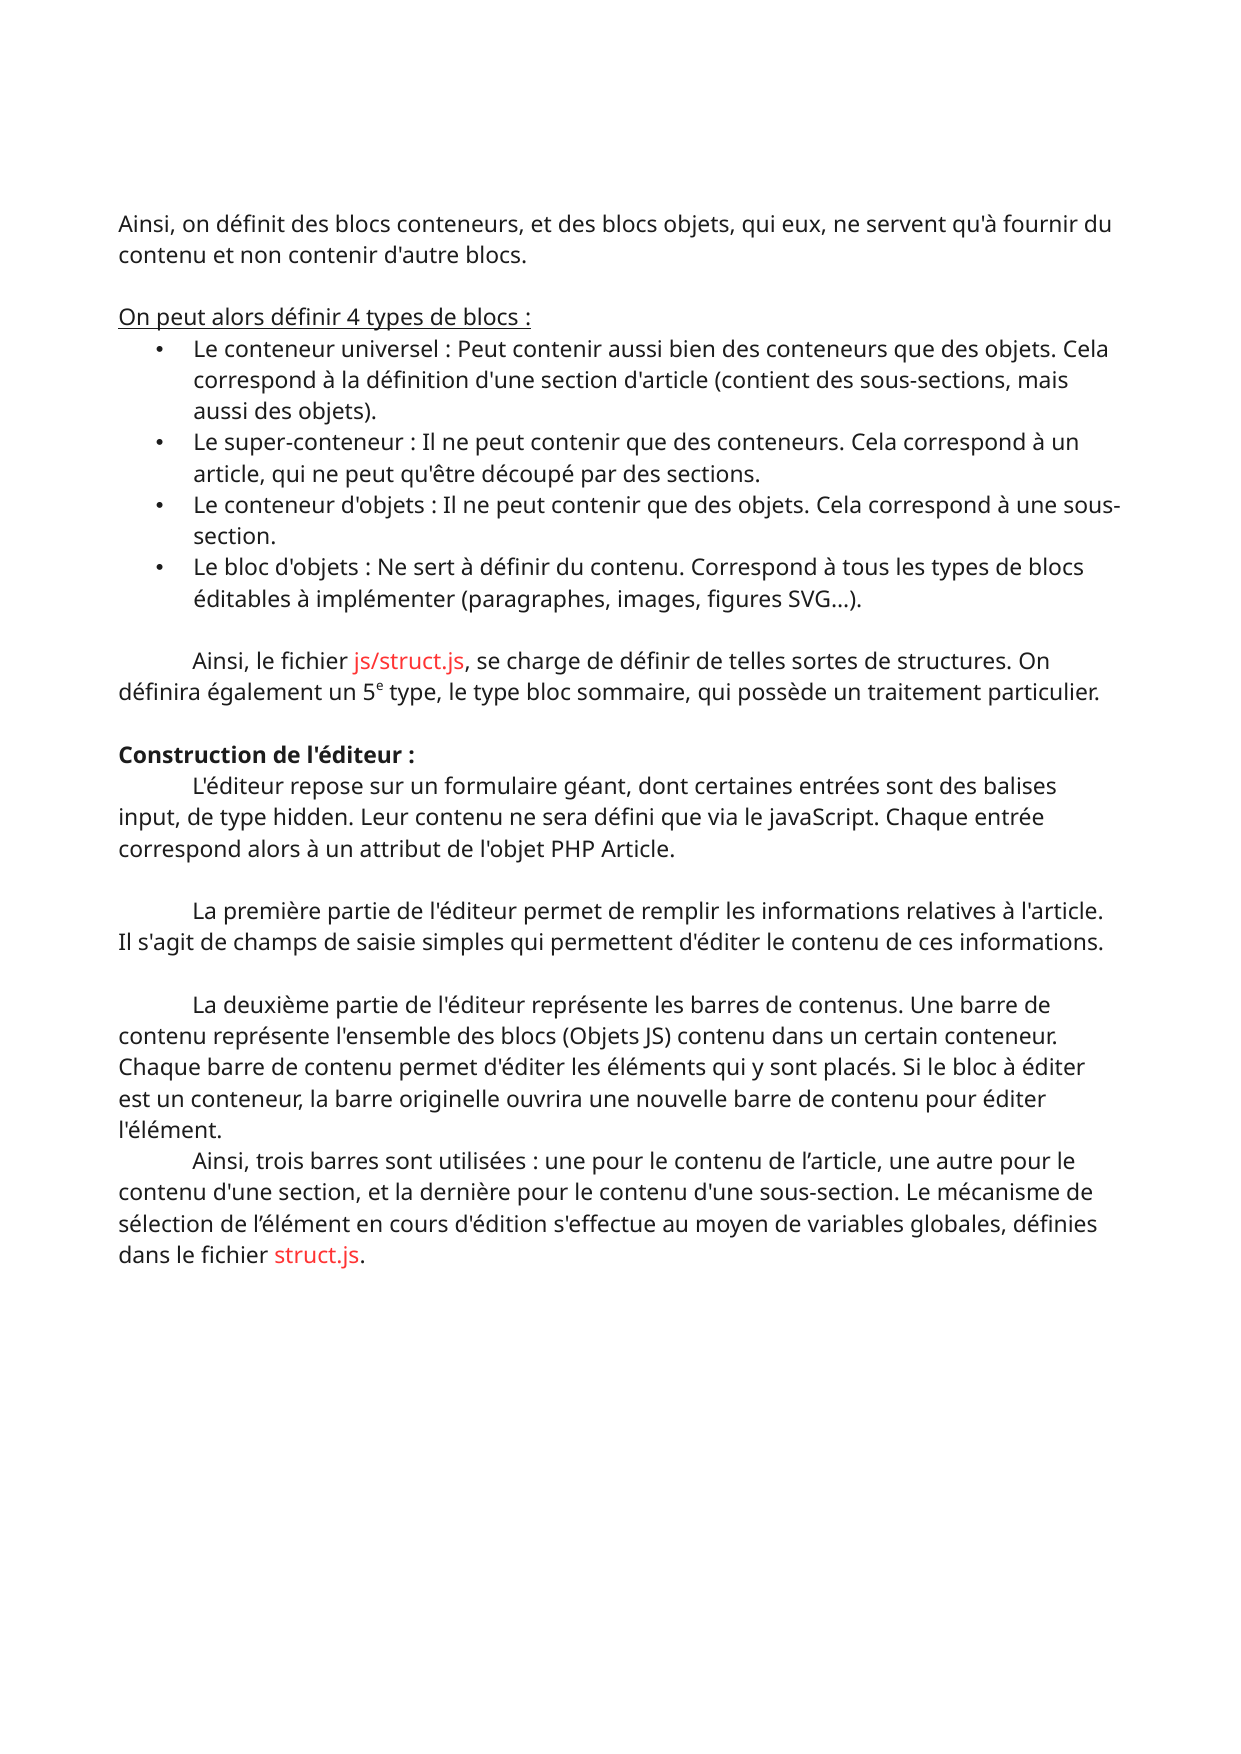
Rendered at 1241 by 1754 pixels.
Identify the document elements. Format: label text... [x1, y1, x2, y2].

text Construction de l'éditeur : [118, 739, 1122, 770]
text Ainsi, le fichier js/struct.js, se charge de définir de telles sortes de structures. On définira également un 5e type, le type bloc sommaire, qui possède un traitement particulier. [118, 645, 1122, 708]
list Le conteneur universel : Peut contenir aussi bien des conteneurs que des objets. Cela correspond à la définition d'une section d'article (contient des sous-sections, mais aussi des objets). [156, 333, 1122, 426]
list Le conteneur d'objets : Il ne peut contenir que des objets. Cela correspond à une sous-section. [156, 489, 1122, 551]
text L'éditeur repose sur un formulaire géant, dont certaines entrées sont des balises input, de type hidden. Leur contenu ne sera défini que via le javaScript. Chaque entrée correspond alors à un attribut de l'objet PHP Article. [118, 770, 1122, 864]
text On peut alors définir 4 types de blocs : [118, 301, 1122, 333]
list Le bloc d'objets : Ne sert à définir du contenu. Correspond à tous les types de blocs éditables à implémenter (paragraphes, images, figures SVG…). [156, 551, 1122, 614]
text La première partie de l'éditeur permet de remplir les informations relatives à l'article. Il s'agit de champs de saisie simples qui permettent d'éditer le contenu de ces informations. [118, 895, 1122, 958]
text Ainsi, on définit des blocs conteneurs, et des blocs objets, qui eux, ne servent qu'à fournir du contenu et non contenir d'autre blocs. [118, 208, 1122, 270]
text Chaque barre de contenu permet d'éditer les éléments qui y sont placés. Si le bloc à éditer est un conteneur, la barre originelle ouvrira une nouvelle barre de contenu pour éditer l'élément. [118, 1051, 1122, 1145]
list Le super-conteneur : Il ne peut contenir que des conteneurs. Cela correspond à un article, qui ne peut qu'être découpé par des sections. [156, 426, 1122, 489]
text Ainsi, trois barres sont utilisées : une pour le contenu de l’article, une autre pour le contenu d'une section, et la dernière pour le contenu d'une sous-section. Le mécanisme de sélection de l’élément en cours d'édition s'effectue au moyen de variables globales, définies dans le fichier struct.js. [118, 1145, 1122, 1270]
text La deuxième partie de l'éditeur représente les barres de contenus. Une barre de contenu représente l'ensemble des blocs (Objets JS) contenu dans un certain conteneur. [118, 989, 1122, 1051]
